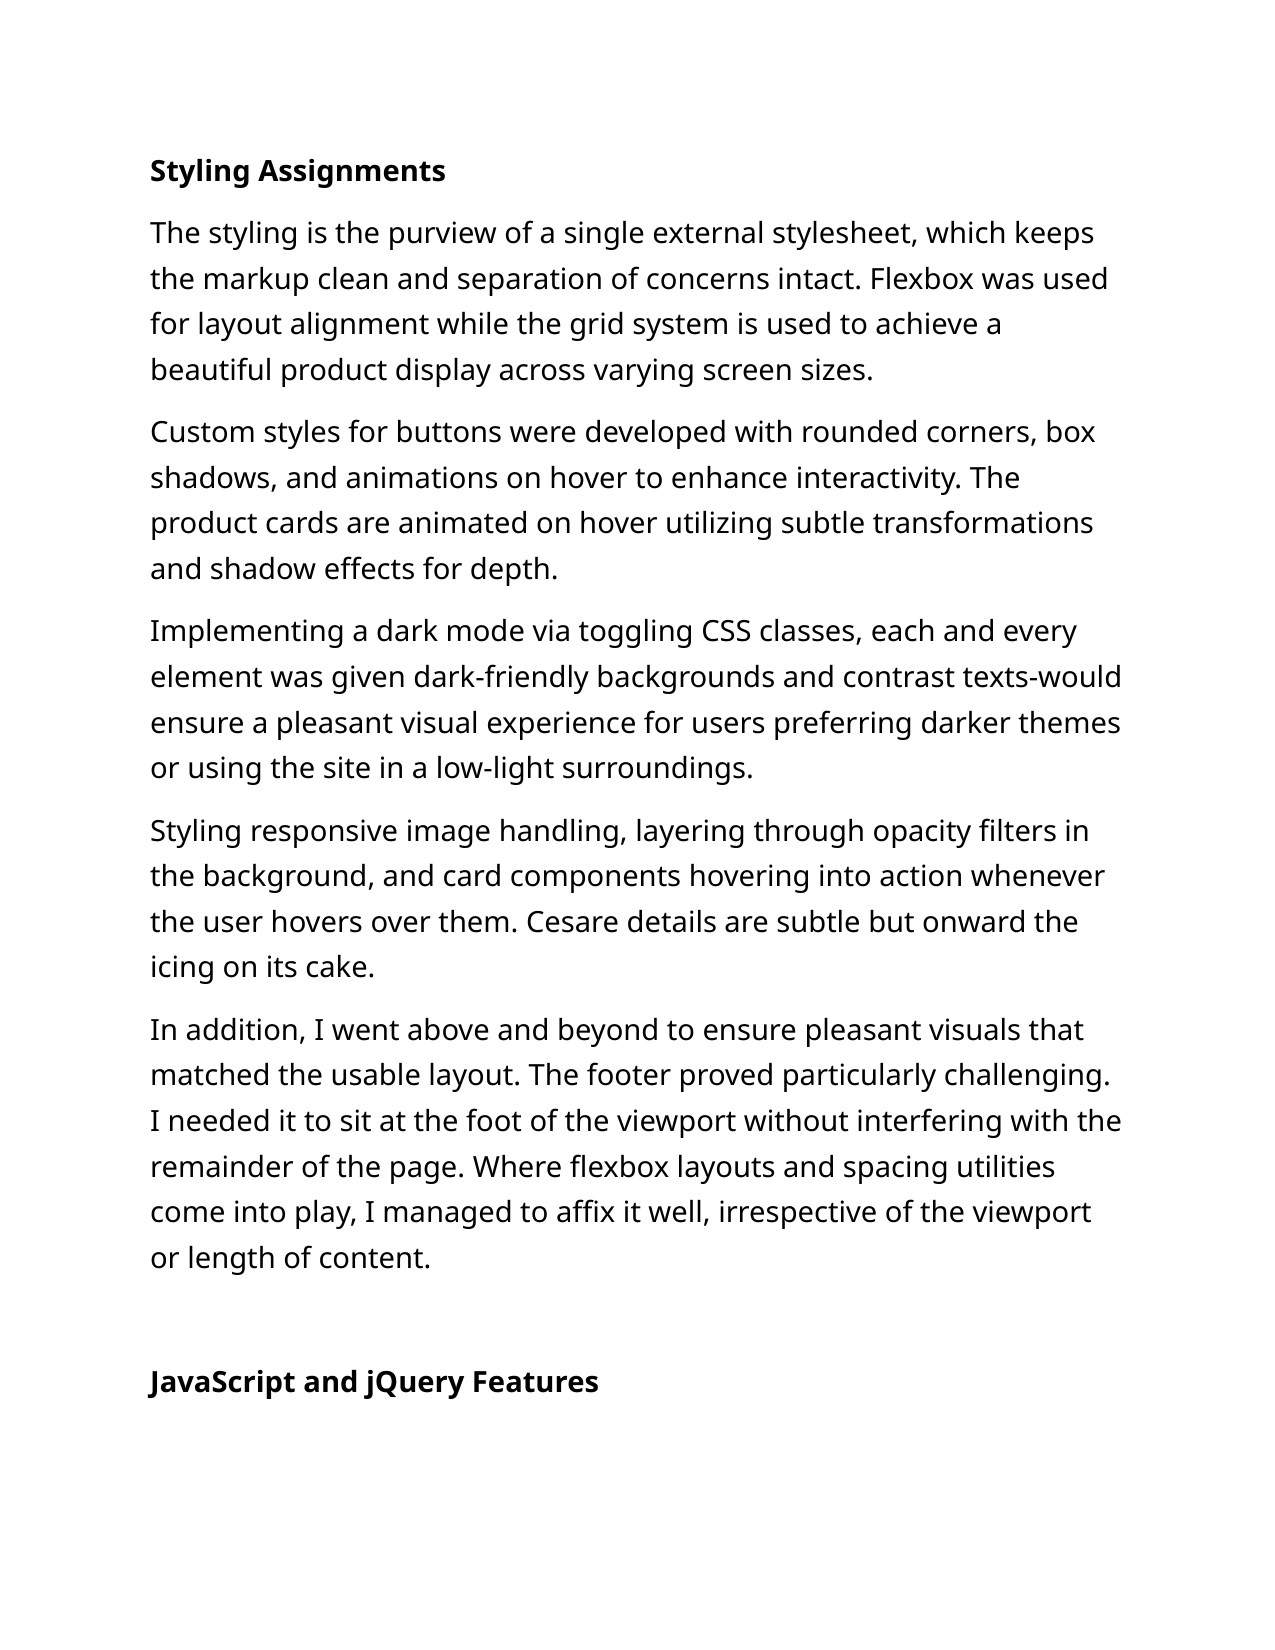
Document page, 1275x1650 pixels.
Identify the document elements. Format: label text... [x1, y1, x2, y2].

text In addition, I went above and beyond to ensure pleasant visuals that matched the usable layout. The footer proved particularly challenging. I needed it to sit at the foot of the viewport without interfering with the remainder of the page. Where flexbox layouts and spacing utilities come into play, I managed to affix it well, irrespective of the viewport or length of content. [150, 1009, 1125, 1277]
text Implementing a dark mode via toggling CSS classes, each and every element was given dark-friendly backgrounds and contrast texts-would ensure a pleasant visual experience for users preferring darker themes or using the site in a low-light surroundings. [150, 611, 1125, 787]
text JavaScript and jQuery Features [150, 1362, 1125, 1401]
text Styling responsive image handling, layering through opacity filters in the background, and card components hovering into action whenever the user hovers over them. Cesare details are subtle but onward the icing on its cake. [150, 810, 1125, 986]
text Styling Assignments [150, 150, 1125, 190]
text The styling is the purview of a single external stylesheet, which keeps the markup clean and separation of concerns intact. Flexbox was used for layout alignment while the grid system is used to achieve a beautiful product display across varying screen sizes. [150, 212, 1125, 389]
text Custom styles for buttons were developed with rounded corners, box shadows, and animations on hover to enhance interactivity. The product cards are animated on hover utilizing subtle transformations and shadow effects for depth. [150, 411, 1125, 588]
